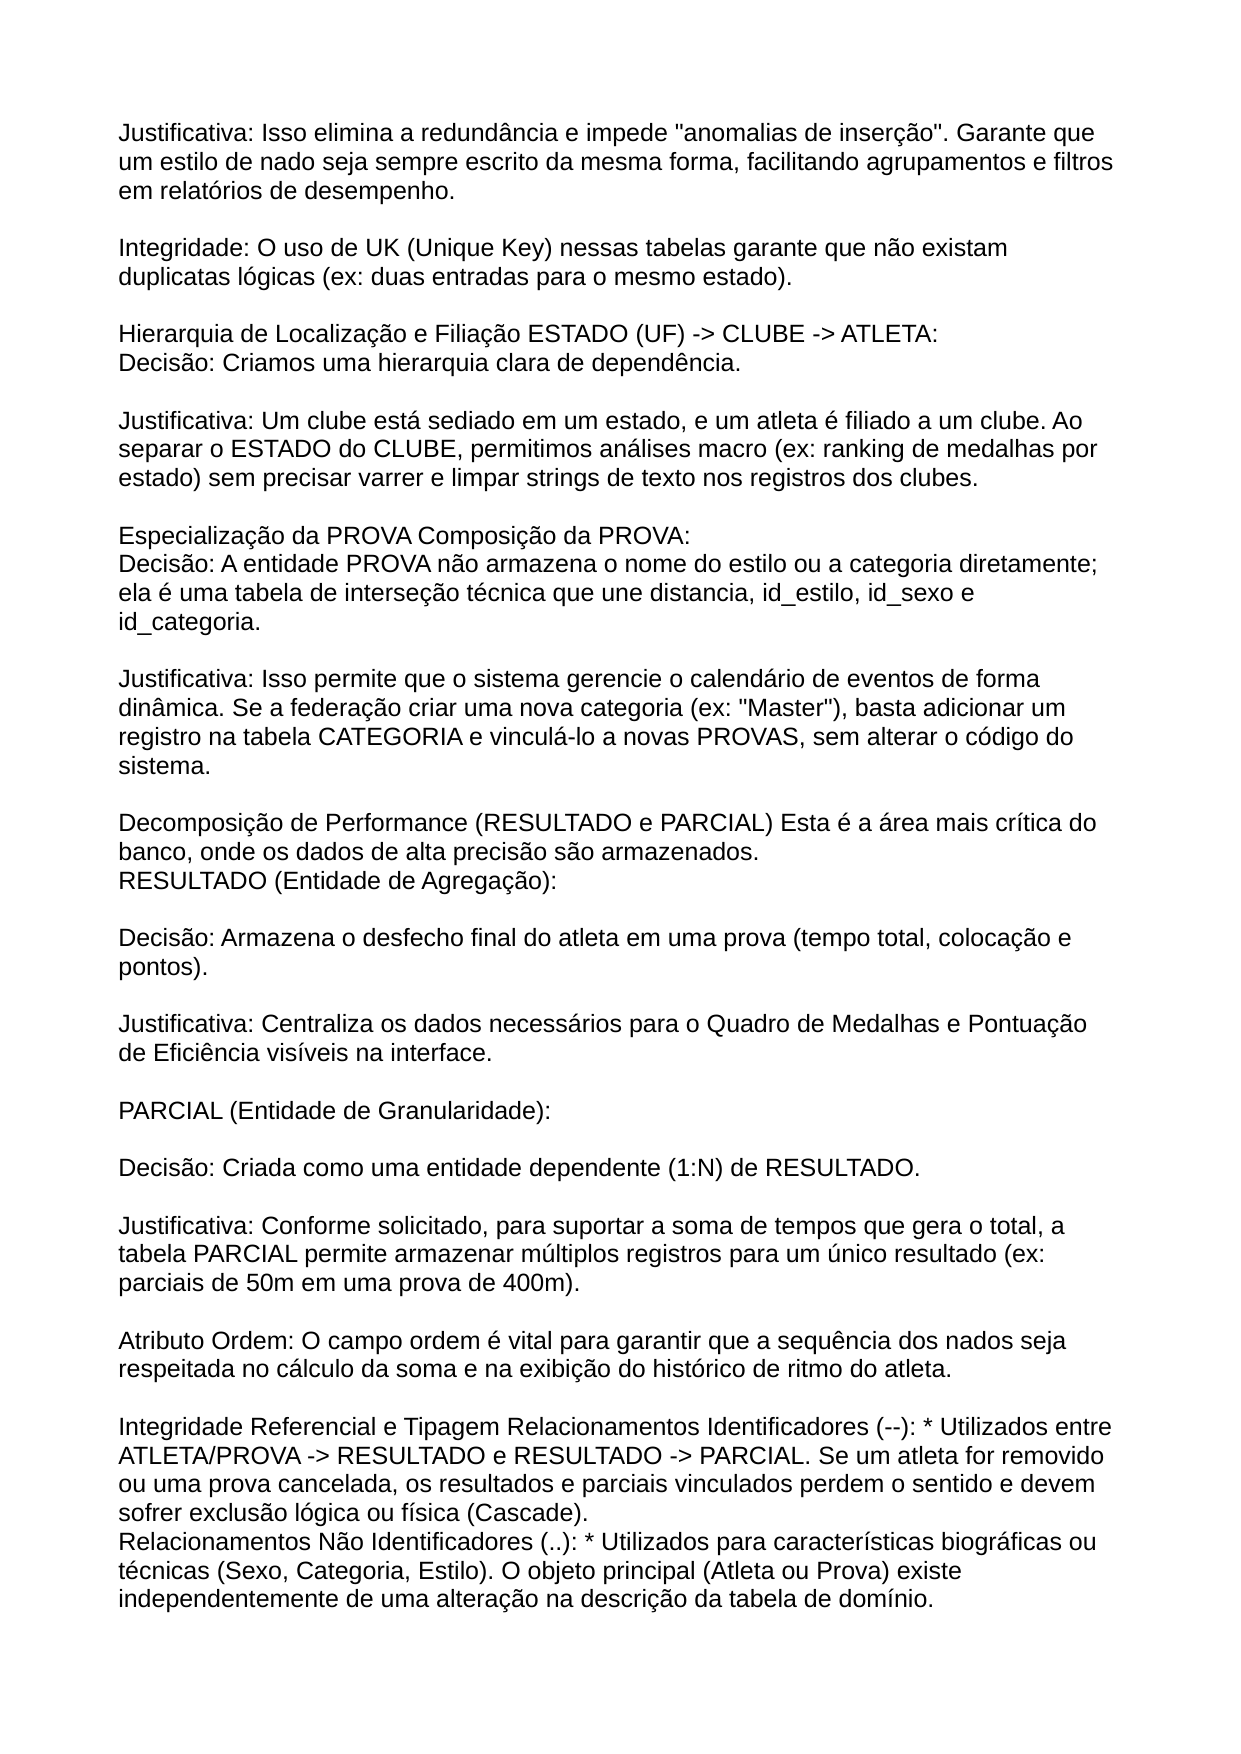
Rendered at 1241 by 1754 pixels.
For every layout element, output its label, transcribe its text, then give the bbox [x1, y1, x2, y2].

text Justificativa: Conforme solicitado, para suportar a soma de tempos que gera o total, a tabela PARCIAL permite armazenar múltiplos registros para um único resultado (ex: parciais de 50m em uma prova de 400m). [118, 1211, 1122, 1297]
text Justificativa: Um clube está sediado em um estado, e um atleta é filiado a um clube. Ao separar o ESTADO do CLUBE, permitimos análises macro (ex: ranking de medalhas por estado) sem precisar varrer e limpar strings de texto nos registros dos clubes. [118, 406, 1122, 492]
text Integridade: O uso de UK (Unique Key) nessas tabelas garante que não existam duplicatas lógicas (ex: duas entradas para o mesmo estado). [118, 233, 1122, 291]
text Atributo Ordem: O campo ordem é vital para garantir que a sequência dos nados seja respeitada no cálculo da soma e na exibição do histórico de ritmo do atleta. [118, 1326, 1122, 1383]
text Justificativa: Isso permite que o sistema gerencie o calendário de eventos de forma dinâmica. Se a federação criar uma nova categoria (ex: "Master"), basta adicionar um registro na tabela CATEGORIA e vinculá-lo a novas PROVAS, sem alterar o código do sistema. [118, 664, 1122, 779]
text PARCIAL (Entidade de Granularidade): [118, 1096, 1122, 1124]
text Decomposição de Performance (RESULTADO e PARCIAL) Esta é a área mais crítica do banco, onde os dados de alta precisão são armazenados. [118, 808, 1122, 866]
text Integridade Referencial e Tipagem Relacionamentos Identificadores (--): * Utilizados entre ATLETA/PROVA -> RESULTADO e RESULTADO -> PARCIAL. Se um atleta for removido ou uma prova cancelada, os resultados e parciais vinculados perdem o sentido e devem sofrer exclusão lógica ou física (Cascade). [118, 1412, 1122, 1527]
text RESULTADO (Entidade de Agregação): [118, 866, 1122, 894]
text Decisão: A entidade PROVA não armazena o nome do estilo ou a categoria diretamente; ela é uma tabela de interseção técnica que une distancia, id_estilo, id_sexo e id_categoria. [118, 549, 1122, 636]
text Especialização da PROVA Composição da PROVA: [118, 521, 1122, 549]
text Decisão: Armazena o desfecho final do atleta em uma prova (tempo total, colocação e pontos). [118, 923, 1122, 981]
text Justificativa: Centraliza os dados necessários para o Quadro de Medalhas e Pontuação de Eficiência visíveis na interface. [118, 1009, 1122, 1067]
text Decisão: Criamos uma hierarquia clara de dependência. [118, 348, 1122, 377]
text Justificativa: Isso elimina a redundância e impede "anomalias de inserção". Garante que um estilo de nado seja sempre escrito da mesma forma, facilitando agrupamentos e filtros em relatórios de desempenho. [118, 118, 1122, 204]
text Decisão: Criada como uma entidade dependente (1:N) de RESULTADO. [118, 1153, 1122, 1182]
text Relacionamentos Não Identificadores (..): * Utilizados para características biográficas ou técnicas (Sexo, Categoria, Estilo). O objeto principal (Atleta ou Prova) existe independentemente de uma alteração na descrição da tabela de domínio. [118, 1527, 1122, 1613]
text Hierarquia de Localização e Filiação ESTADO (UF) -> CLUBE -> ATLETA: [118, 319, 1122, 348]
